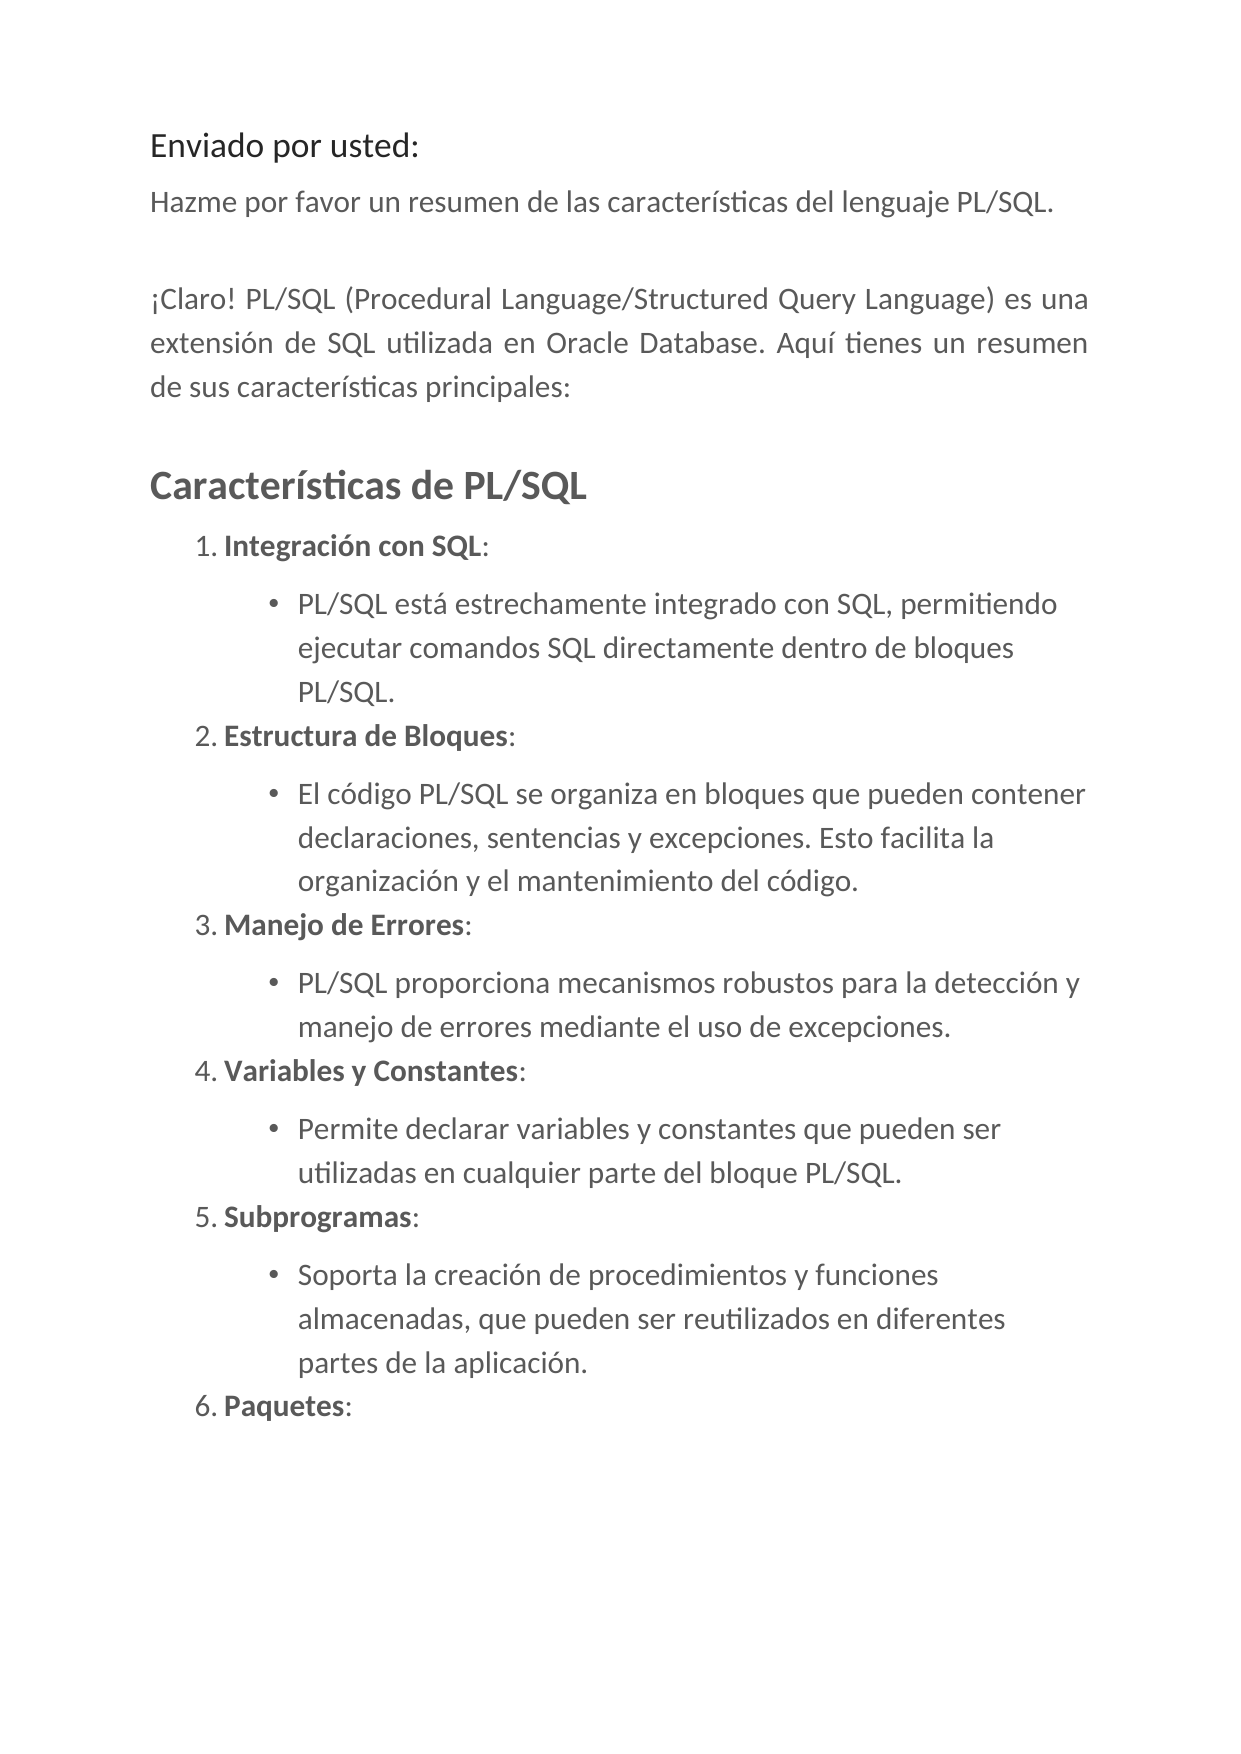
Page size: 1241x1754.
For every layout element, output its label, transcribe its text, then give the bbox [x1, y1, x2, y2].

list PL/SQL está estrechamente integrado con SQL, permitiendo ejecutar comandos SQL directamente dentro de bloques PL/SQL. [268, 584, 1090, 710]
list Paquetes: [194, 1386, 1090, 1424]
subtitle Características de PL/SQL [150, 459, 1090, 509]
list Integración con SQL: [194, 526, 1090, 564]
list Estructura de Bloques: [194, 716, 1090, 754]
list Manejo de Errores: [194, 905, 1090, 943]
list Variables y Constantes: [194, 1051, 1090, 1089]
list Soporta la creación de procedimientos y funciones almacenadas, que pueden ser reutilizados en diferentes partes de la aplicación. [268, 1255, 1090, 1381]
text Hazme por favor un resumen de las características del lenguaje PL/SQL. [150, 182, 1090, 220]
list El código PL/SQL se organiza en bloques que pueden contener declaraciones, sentencias y excepciones. Esto facilita la organización y el mantenimiento del código. [268, 774, 1090, 899]
subtitle Enviado por usted: [150, 123, 1090, 166]
list PL/SQL proporciona mecanismos robustos para la detección y manejo de errores mediante el uso de excepciones. [268, 963, 1090, 1045]
list Permite declarar variables y constantes que pueden ser utilizadas en cualquier parte del bloque PL/SQL. [268, 1109, 1090, 1191]
list Subprogramas: [194, 1197, 1090, 1235]
text ¡Claro! PL/SQL (Procedural Language/Structured Query Language) es una extensión de SQL utilizada en Oracle Database. Aquí tienes un resumen de sus características principales: [150, 279, 1090, 405]
